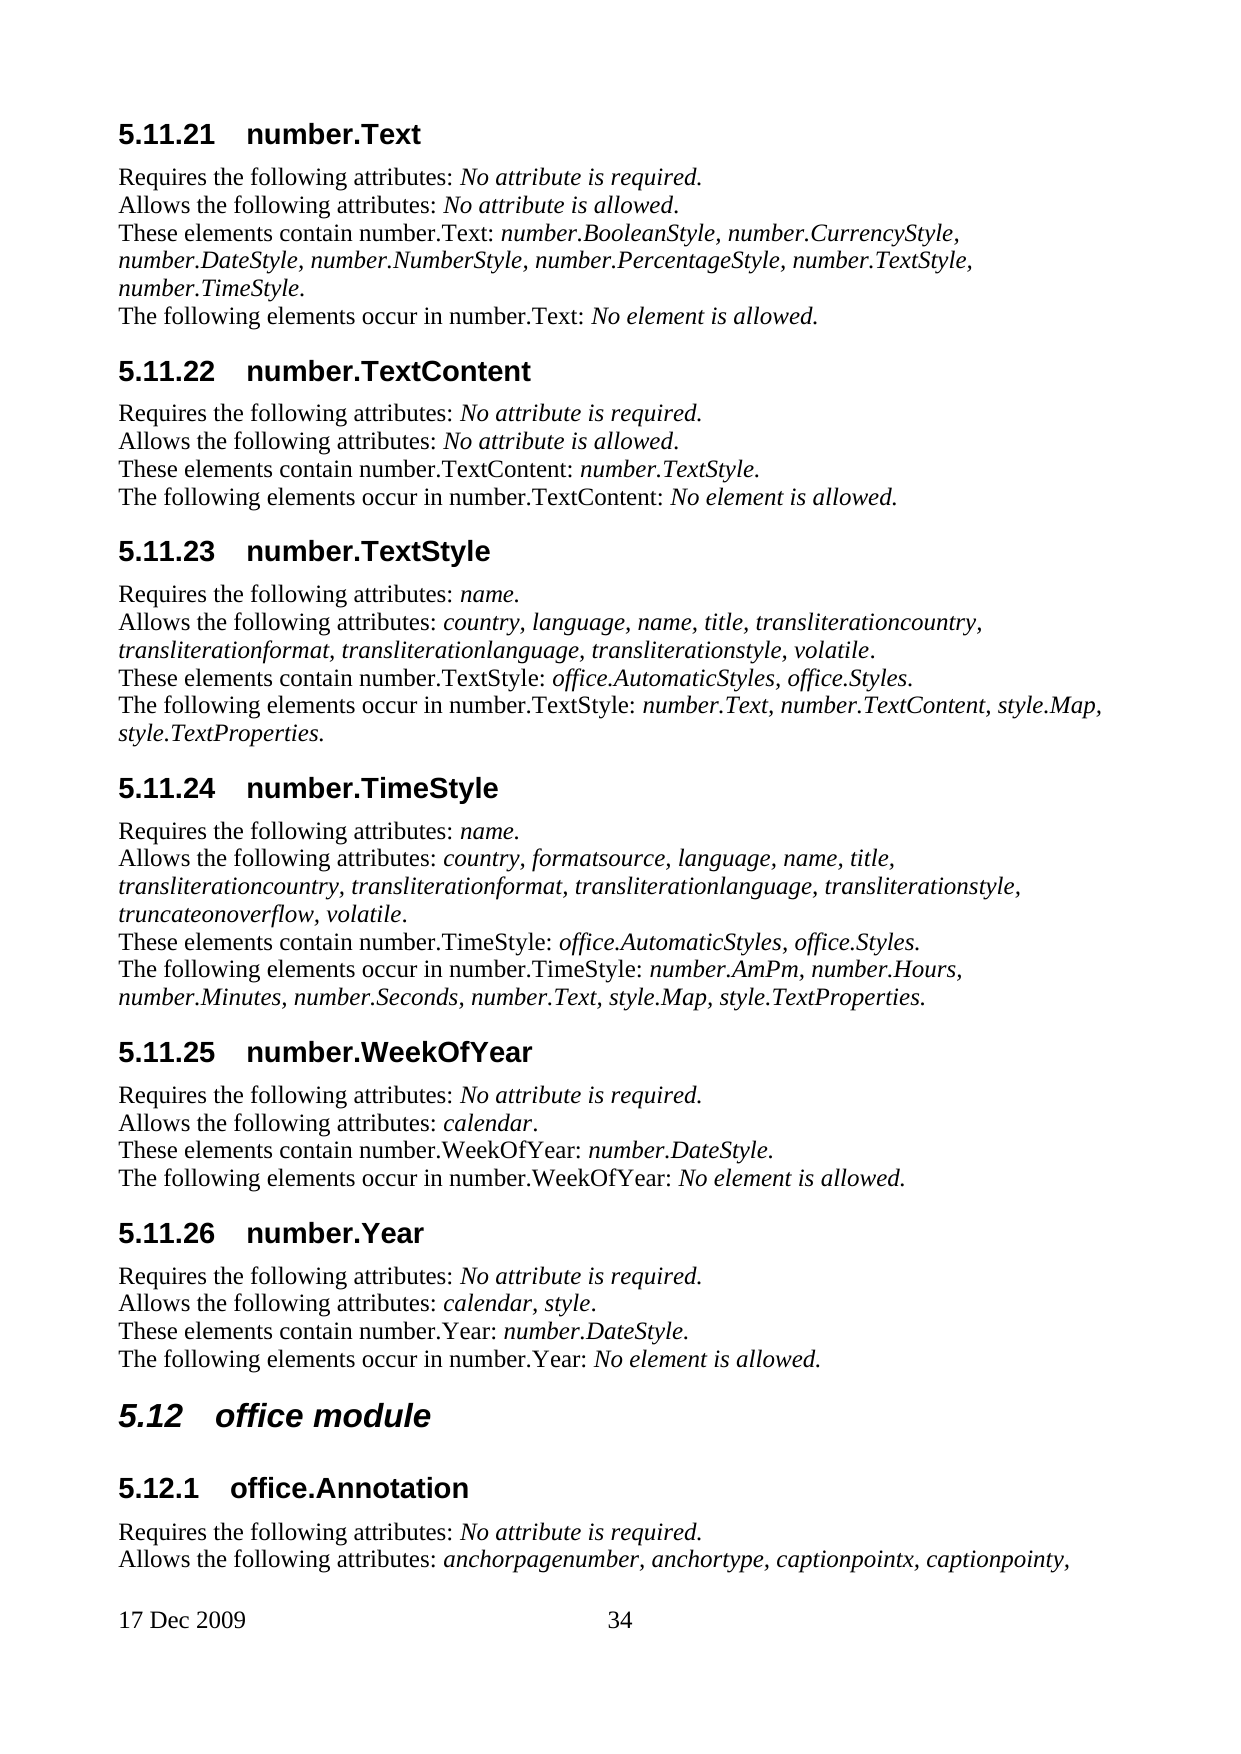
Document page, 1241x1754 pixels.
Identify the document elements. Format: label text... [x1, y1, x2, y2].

text Requires the following attributes: No attribute is required. [118, 163, 1122, 191]
subtitle number.TimeStyle [118, 772, 1122, 804]
subtitle office module [118, 1398, 1122, 1435]
text Requires the following attributes: No attribute is required. [118, 1262, 1122, 1289]
text These elements contain number.WeekOfYear: number.DateStyle. [118, 1136, 1122, 1164]
text Requires the following attributes: No attribute is required. [118, 1081, 1122, 1109]
text Requires the following attributes: No attribute is required. [118, 1518, 1122, 1545]
text The following elements occur in number.TextStyle: number.Text, number.TextContent, style.Map, style.TextProperties. [118, 691, 1122, 747]
text These elements contain number.Year: number.DateStyle. [118, 1317, 1122, 1345]
text Allows the following attributes: country, formatsource, language, name, title, transliterationcountry, transliterationformat, transliterationlanguage, transliterationstyle, truncateonoverflow, volatile. [118, 844, 1122, 928]
subtitle number.WeekOfYear [118, 1036, 1122, 1068]
text Requires the following attributes: name. [118, 581, 1122, 608]
text Requires the following attributes: No attribute is required. [118, 399, 1122, 427]
text These elements contain number.TimeStyle: office.AutomaticStyles, office.Styles. [118, 928, 1122, 955]
text Allows the following attributes: anchorpagenumber, anchortype, captionpointx, captionpointy, [118, 1545, 1122, 1573]
text Allows the following attributes: No attribute is allowed. [118, 191, 1122, 219]
subtitle number.TextStyle [118, 535, 1122, 568]
text Allows the following attributes: No attribute is allowed. [118, 427, 1122, 455]
text The following elements occur in number.Text: No element is allowed. [118, 302, 1122, 329]
text These elements contain number.TextStyle: office.AutomaticStyles, office.Styles. [118, 664, 1122, 691]
text Requires the following attributes: name. [118, 817, 1122, 844]
text The following elements occur in number.Year: No element is allowed. [118, 1345, 1122, 1373]
text Allows the following attributes: calendar. [118, 1109, 1122, 1136]
text Allows the following attributes: country, language, name, title, transliterationcountry, transliterationformat, transliterationlanguage, transliterationstyle, volatile. [118, 608, 1122, 664]
subtitle number.Year [118, 1217, 1122, 1249]
subtitle office.Annotation [118, 1472, 1122, 1505]
text These elements contain number.TextContent: number.TextStyle. [118, 455, 1122, 483]
subtitle number.TextContent [118, 354, 1122, 387]
text Allows the following attributes: calendar, style. [118, 1289, 1122, 1317]
subtitle number.Text [118, 118, 1122, 151]
text The following elements occur in number.TimeStyle: number.AmPm, number.Hours, number.Minutes, number.Seconds, number.Text, style.Map, style.TextProperties. [118, 955, 1122, 1011]
text These elements contain number.Text: number.BooleanStyle, number.CurrencyStyle, number.DateStyle, number.NumberStyle, number.PercentageStyle, number.TextStyle, number.TimeStyle. [118, 219, 1122, 302]
text The following elements occur in number.WeekOfYear: No element is allowed. [118, 1164, 1122, 1192]
text The following elements occur in number.TextContent: No element is allowed. [118, 483, 1122, 510]
